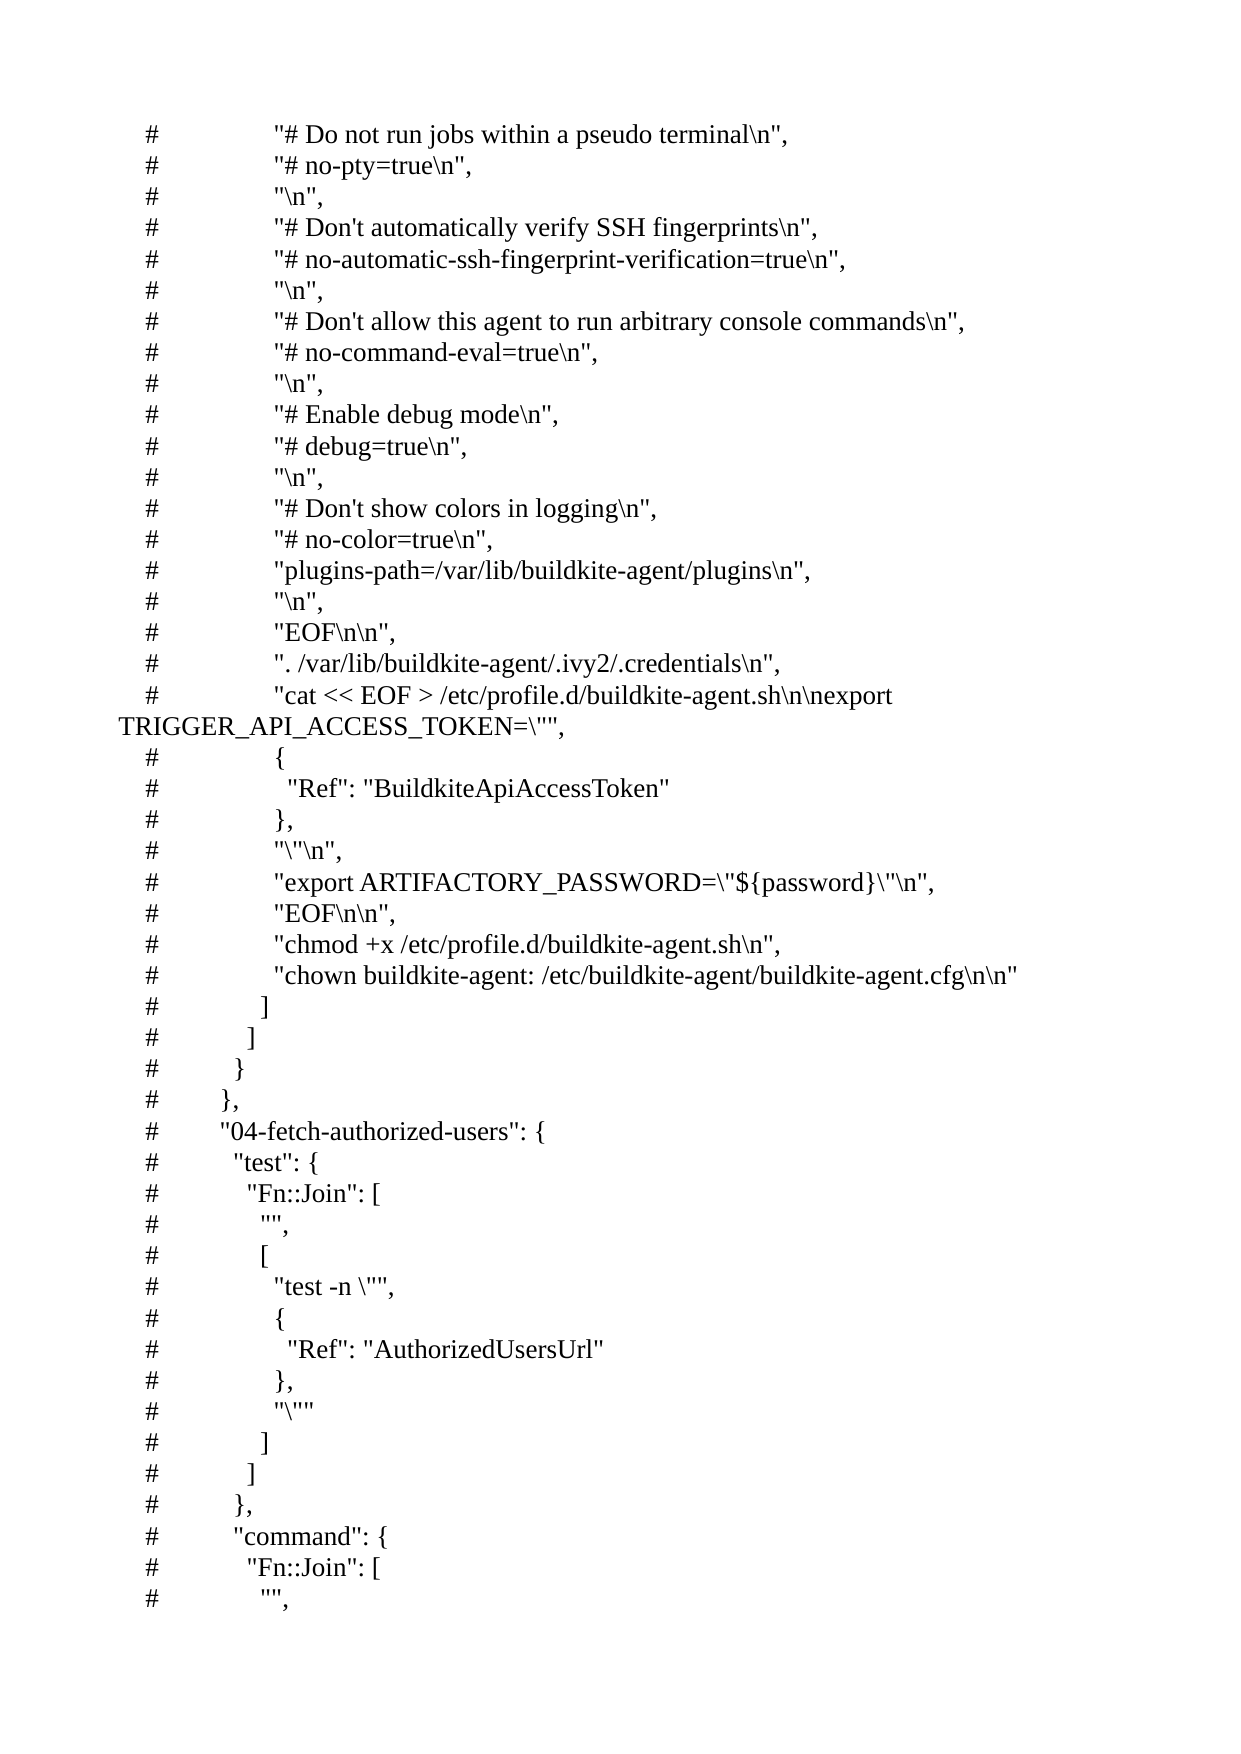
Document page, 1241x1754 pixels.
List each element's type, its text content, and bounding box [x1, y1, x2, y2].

text # "# Don't automatically verify SSH fingerprints\n", [118, 212, 1122, 243]
text # "\"\n", [118, 834, 1122, 866]
text # "EOF\n\n", [118, 616, 1122, 648]
text # "", [118, 1582, 1122, 1613]
text # "\n", [118, 180, 1122, 212]
text # "", [118, 1208, 1122, 1239]
text # "\n", [118, 367, 1122, 398]
text # "# Don't allow this agent to run arbitrary console commands\n", [118, 305, 1122, 336]
text # "# no-color=true\n", [118, 523, 1122, 554]
text # "Fn::Join": [ [118, 1551, 1122, 1582]
text # "chown buildkite-agent: /etc/buildkite-agent/buildkite-agent.cfg\n\n" [118, 959, 1122, 990]
text # "# no-pty=true\n", [118, 149, 1122, 180]
text # }, [118, 803, 1122, 834]
text # }, [118, 1488, 1122, 1520]
text # } [118, 1052, 1122, 1084]
text # "chmod +x /etc/profile.d/buildkite-agent.sh\n", [118, 928, 1122, 959]
text # }, [118, 1364, 1122, 1395]
text # ". /var/lib/buildkite-agent/.ivy2/.credentials\n", [118, 648, 1122, 679]
text # "Ref": "BuildkiteApiAccessToken" [118, 772, 1122, 803]
text # ] [118, 1426, 1122, 1457]
text # "\n", [118, 585, 1122, 616]
text # "# Enable debug mode\n", [118, 398, 1122, 429]
text # "plugins-path=/var/lib/buildkite-agent/plugins\n", [118, 554, 1122, 585]
text # "\"" [118, 1395, 1122, 1426]
text # ] [118, 990, 1122, 1021]
text # { [118, 1302, 1122, 1333]
text # "command": { [118, 1520, 1122, 1551]
text # "# Don't show colors in logging\n", [118, 492, 1122, 523]
text # "test": { [118, 1146, 1122, 1177]
text # "Ref": "AuthorizedUsersUrl" [118, 1333, 1122, 1364]
text # "04-fetch-authorized-users": { [118, 1115, 1122, 1146]
text # "Fn::Join": [ [118, 1177, 1122, 1208]
text # "cat << EOF > /etc/profile.d/buildkite-agent.sh\n\nexport TRIGGER_API_ACCESS_TOKEN=\"", [118, 679, 1122, 741]
text # "# debug=true\n", [118, 429, 1122, 461]
text # }, [118, 1084, 1122, 1115]
text # "# no-command-eval=true\n", [118, 336, 1122, 367]
text # "\n", [118, 461, 1122, 492]
text # ] [118, 1457, 1122, 1488]
text # "EOF\n\n", [118, 897, 1122, 928]
text # "\n", [118, 274, 1122, 305]
text # [ [118, 1239, 1122, 1271]
text # "test -n \"", [118, 1271, 1122, 1302]
text # ] [118, 1021, 1122, 1052]
text # { [118, 741, 1122, 772]
text # "# Do not run jobs within a pseudo terminal\n", [118, 118, 1122, 149]
text # "export ARTIFACTORY_PASSWORD=\"${password}\"\n", [118, 866, 1122, 897]
text # "# no-automatic-ssh-fingerprint-verification=true\n", [118, 243, 1122, 274]
